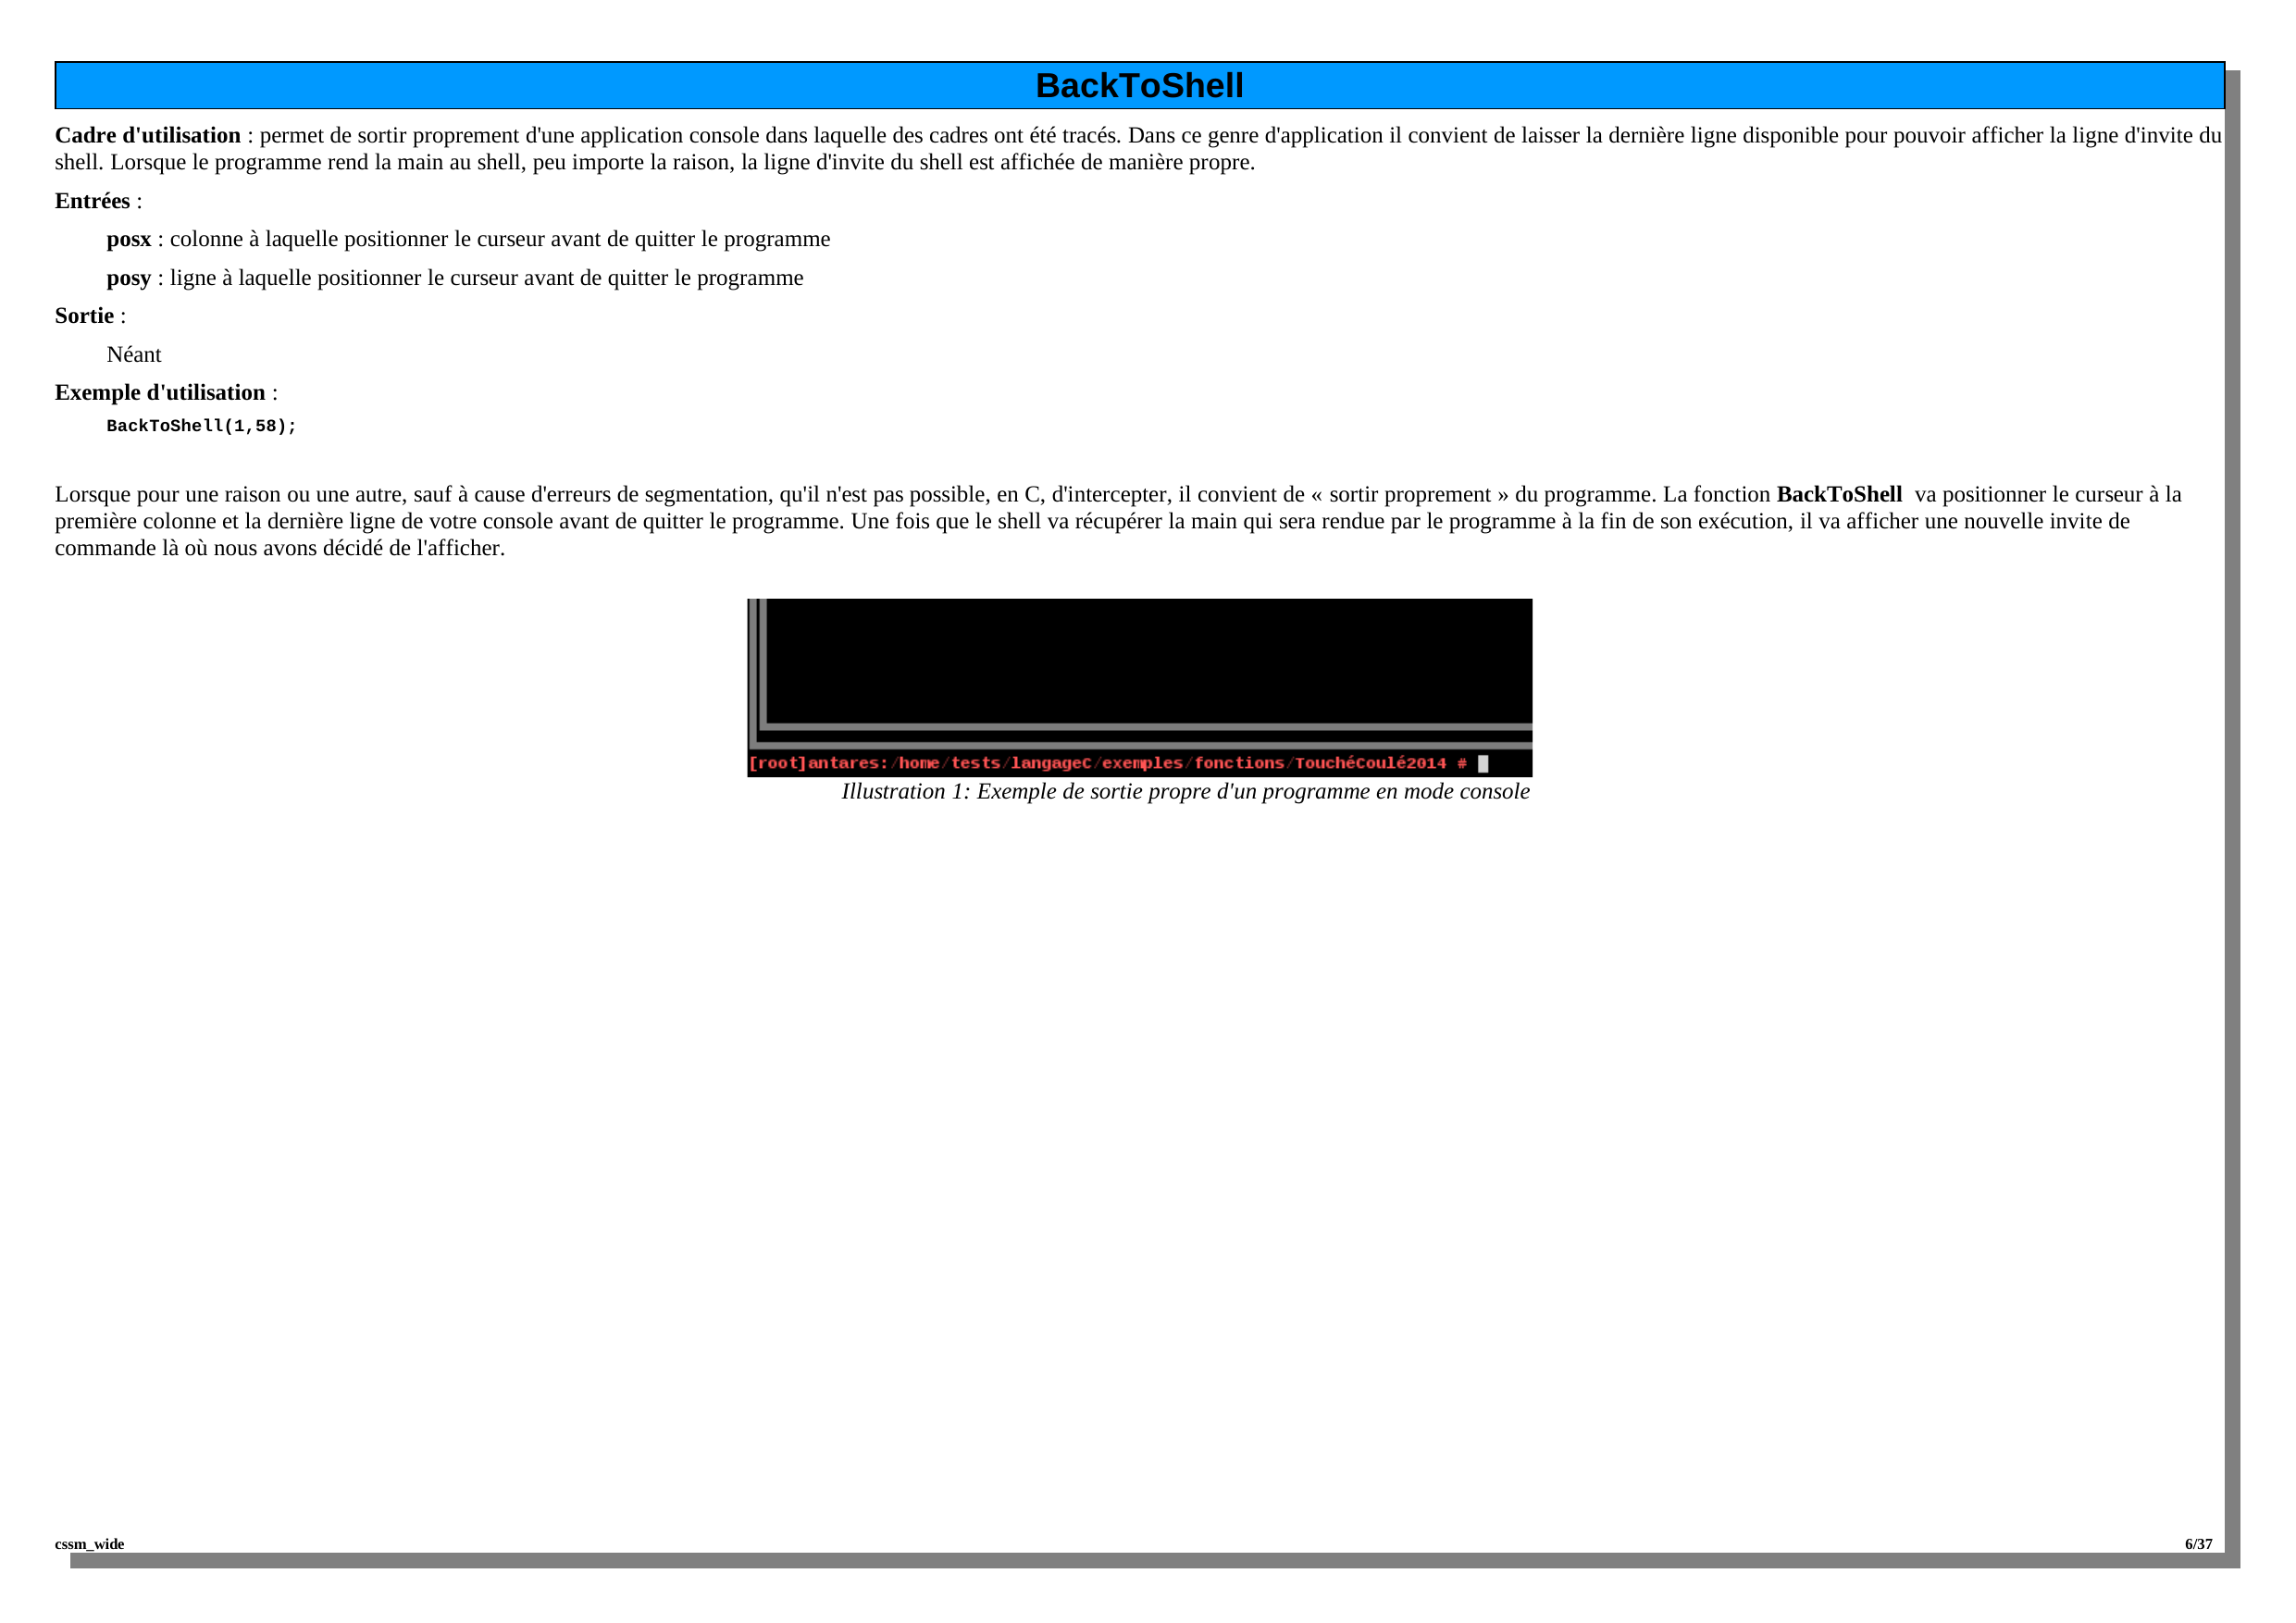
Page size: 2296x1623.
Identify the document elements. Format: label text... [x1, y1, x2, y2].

text posy : ligne à laquelle positionner le curseur avant de quitter le programme [55, 263, 2225, 290]
picture [747, 599, 1533, 777]
text BackToShell(1,58); [55, 417, 2225, 437]
text Lorsque pour une raison ou une autre, sauf à cause d'erreurs de segmentation, qu'il n'est pas possible, en C, d'intercepter, il convient de « sortir proprement » du programme. La fonction BackToShell va positionner le curseur à la première colonne et la dernière ligne de votre console avant de quitter le programme. Une fois que le shell va récupérer la main qui sera rendue par le programme à la fin de son exécution, il va afficher une nouvelle invite de commande là où nous avons décidé de l'afficher. [55, 480, 2225, 561]
text Sortie : [55, 302, 2225, 328]
text posx : colonne à laquelle positionner le curseur avant de quitter le programme [55, 225, 2225, 252]
subtitle BackToShell [56, 63, 2224, 108]
text Entrées : [55, 186, 2225, 213]
text Exemple d'utilisation : [55, 378, 2225, 405]
text Cadre d'utilisation : permet de sortir proprement d'une application console dans laquelle des cadres ont été tracés. Dans ce genre d'application il convient de laisser la dernière ligne disponible pour pouvoir afficher la ligne d'invite du shell. Lorsque le programme rend la main au shell, peu importe la raison, la ligne d'invite du shell est affichée de manière propre. [55, 121, 2225, 175]
text Néant [55, 341, 2225, 367]
text Illustration 1: Exemple de sortie propre d'un programme en mode console [748, 777, 1533, 804]
